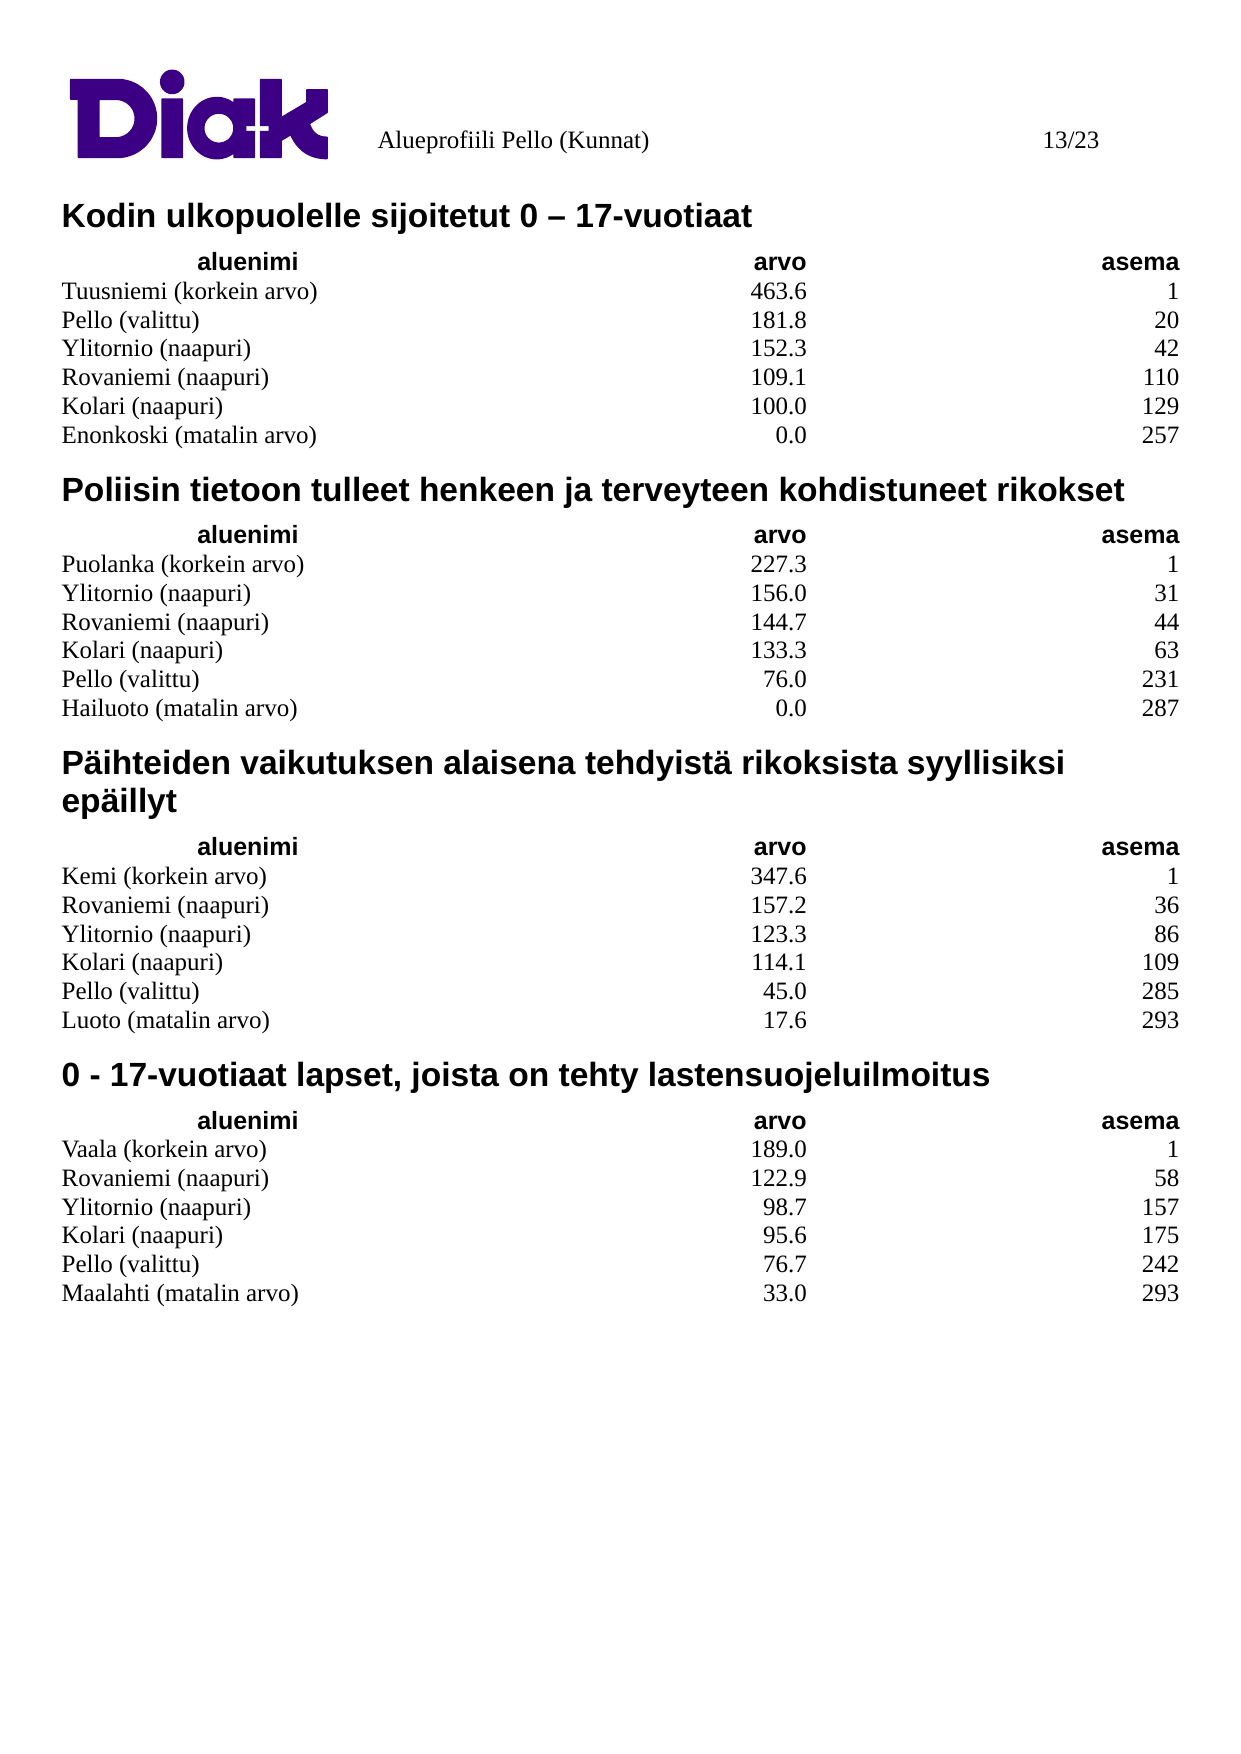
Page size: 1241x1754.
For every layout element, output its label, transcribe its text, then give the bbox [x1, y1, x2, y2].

table_header asema [806, 247, 1179, 276]
table_cell Luoto (matalin arvo) [61, 1005, 434, 1034]
table_cell Maalahti (matalin arvo) [61, 1278, 434, 1307]
table_cell 227.3 [434, 549, 806, 578]
table_header aluenimi [61, 521, 434, 549]
subtitle Päihteiden vaikutuksen alaisena tehdyistä rikoksista syyllisiksi epäillyt [61, 743, 1179, 820]
table_cell 109.1 [434, 362, 806, 391]
table_cell Puolanka (korkein arvo) [61, 549, 434, 578]
table_cell 181.8 [434, 305, 806, 333]
table_cell 114.1 [434, 948, 806, 976]
table_header asema [806, 521, 1179, 549]
table_cell Kolari (naapuri) [61, 1221, 434, 1249]
table_cell 156.0 [434, 578, 806, 607]
table_cell 157.2 [434, 890, 806, 919]
table_cell Pello (valittu) [61, 1249, 434, 1278]
table_cell 33.0 [434, 1278, 806, 1307]
table_cell 100.0 [434, 391, 806, 420]
table_cell Kolari (naapuri) [61, 636, 434, 664]
table_cell 76.0 [434, 664, 806, 693]
table_cell 175 [806, 1221, 1179, 1249]
table_cell 44 [806, 607, 1179, 636]
table_cell 20 [806, 305, 1179, 333]
table_header arvo [434, 1106, 806, 1134]
table_cell 152.3 [434, 334, 806, 362]
table_cell 31 [806, 578, 1179, 607]
table_cell Ylitornio (naapuri) [61, 334, 434, 362]
table_cell 287 [806, 693, 1179, 722]
table_cell 1 [806, 549, 1179, 578]
table_cell 98.7 [434, 1192, 806, 1221]
table_cell Hailuoto (matalin arvo) [61, 693, 434, 722]
table_cell 1 [806, 276, 1179, 305]
table_header arvo [434, 521, 806, 549]
table_header asema [806, 1106, 1179, 1134]
table_cell Pello (valittu) [61, 664, 434, 693]
table_cell 257 [806, 420, 1179, 448]
table_cell 109 [806, 948, 1179, 976]
table_cell 63 [806, 636, 1179, 664]
table_header arvo [434, 247, 806, 276]
table_cell Ylitornio (naapuri) [61, 1192, 434, 1221]
table_cell 95.6 [434, 1221, 806, 1249]
table_cell 144.7 [434, 607, 806, 636]
table_cell Ylitornio (naapuri) [61, 578, 434, 607]
table_cell 0.0 [434, 420, 806, 448]
table_cell Pello (valittu) [61, 305, 434, 333]
table_cell 133.3 [434, 636, 806, 664]
table_cell 123.3 [434, 919, 806, 947]
table_cell 463.6 [434, 276, 806, 305]
table_cell Enonkoski (matalin arvo) [61, 420, 434, 448]
table_cell 157 [806, 1192, 1179, 1221]
table_cell Kolari (naapuri) [61, 391, 434, 420]
table_cell 231 [806, 664, 1179, 693]
table_cell Ylitornio (naapuri) [61, 919, 434, 947]
table_cell 76.7 [434, 1249, 806, 1278]
table_cell 285 [806, 976, 1179, 1005]
table_cell 58 [806, 1163, 1179, 1192]
table_cell 86 [806, 919, 1179, 947]
table_cell Rovaniemi (naapuri) [61, 607, 434, 636]
table_header aluenimi [61, 1106, 434, 1134]
table_cell 42 [806, 334, 1179, 362]
table_cell 1 [806, 1134, 1179, 1163]
table_cell Pello (valittu) [61, 976, 434, 1005]
table_cell 45.0 [434, 976, 806, 1005]
table_cell 36 [806, 890, 1179, 919]
table_cell 189.0 [434, 1134, 806, 1163]
table_cell 0.0 [434, 693, 806, 722]
table_cell 122.9 [434, 1163, 806, 1192]
table_cell Kemi (korkein arvo) [61, 861, 434, 890]
table_cell Vaala (korkein arvo) [61, 1134, 434, 1163]
table_cell 129 [806, 391, 1179, 420]
subtitle Poliisin tietoon tulleet henkeen ja terveyteen kohdistuneet rikokset [61, 469, 1179, 508]
table_cell Kolari (naapuri) [61, 948, 434, 976]
table_cell Rovaniemi (naapuri) [61, 362, 434, 391]
table_header aluenimi [61, 247, 434, 276]
table_cell 110 [806, 362, 1179, 391]
table_cell 293 [806, 1005, 1179, 1034]
table_cell Rovaniemi (naapuri) [61, 1163, 434, 1192]
table_cell 17.6 [434, 1005, 806, 1034]
table_cell 347.6 [434, 861, 806, 890]
table_header asema [806, 833, 1179, 861]
table_cell 293 [806, 1278, 1179, 1307]
table_cell 1 [806, 861, 1179, 890]
subtitle Kodin ulkopuolelle sijoitetut 0 – 17-vuotiaat [61, 196, 1179, 235]
subtitle 0 - 17-vuotiaat lapset, joista on tehty lastensuojeluilmoitus [61, 1054, 1179, 1093]
table_cell Tuusniemi (korkein arvo) [61, 276, 434, 305]
table_cell Rovaniemi (naapuri) [61, 890, 434, 919]
table_header aluenimi [61, 833, 434, 861]
table_header arvo [434, 833, 806, 861]
table_cell 242 [806, 1249, 1179, 1278]
